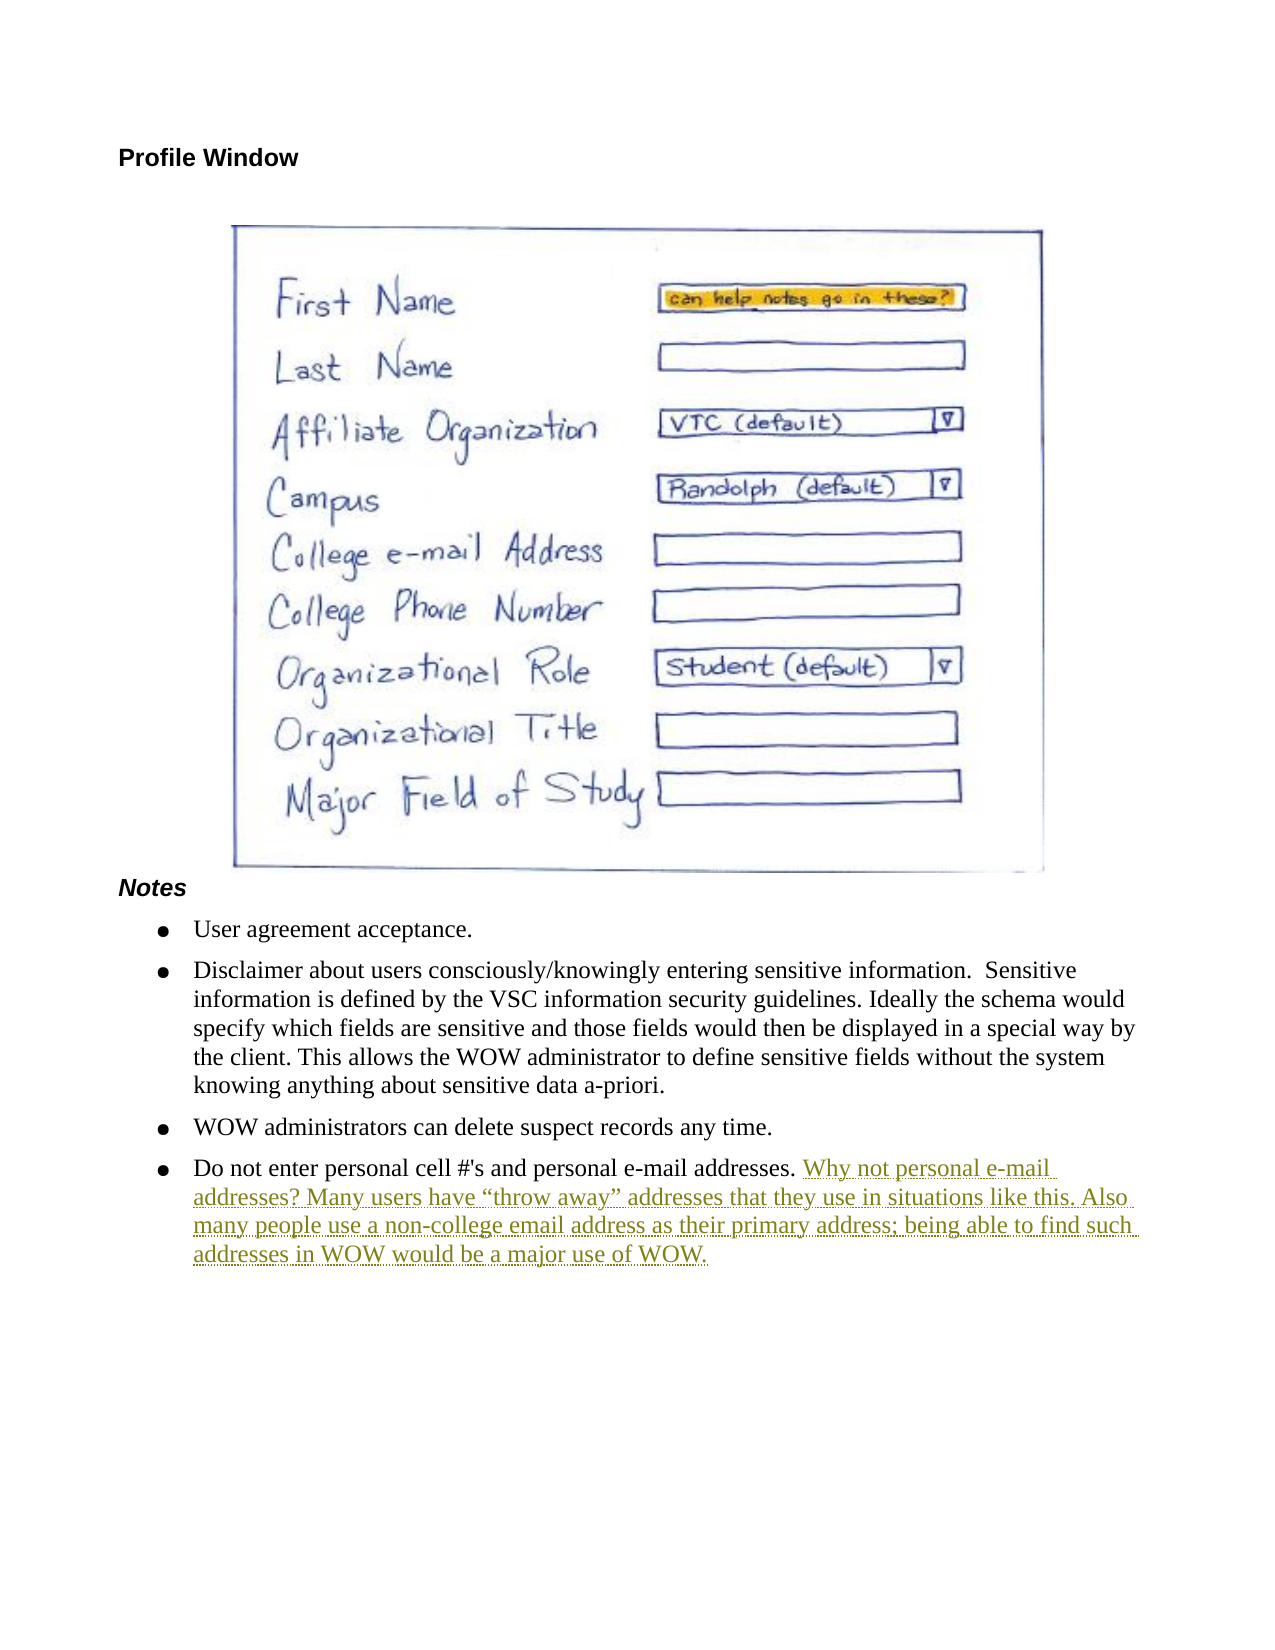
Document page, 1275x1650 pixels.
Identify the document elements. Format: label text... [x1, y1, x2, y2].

subtitle Notes [118, 251, 1157, 902]
list WOW administrators can delete suspect records any time. [156, 1112, 1157, 1140]
list Disclaimer about users consciously/knowingly entering sensitive information. Sensitive information is defined by the VSC information security guidelines. Ideally the schema would specify which fields are sensitive and those fields would then be displayed in a special way by the client. This allows the WOW administrator to define sensitive fields without the system knowing anything about sensitive data a-priori. [156, 955, 1157, 1099]
list User agreement acceptance. [156, 914, 1157, 943]
picture [230, 225, 1045, 873]
subtitle Profile Window [118, 143, 1157, 172]
list Do not enter personal cell #'s and personal e-mail addresses. Why not personal e-mail addresses? Many users have “throw away” addresses that they use in situations like this. Also many people use a non-college email address as their primary address; being able to find such addresses in WOW would be a major use of WOW. [156, 1153, 1157, 1268]
